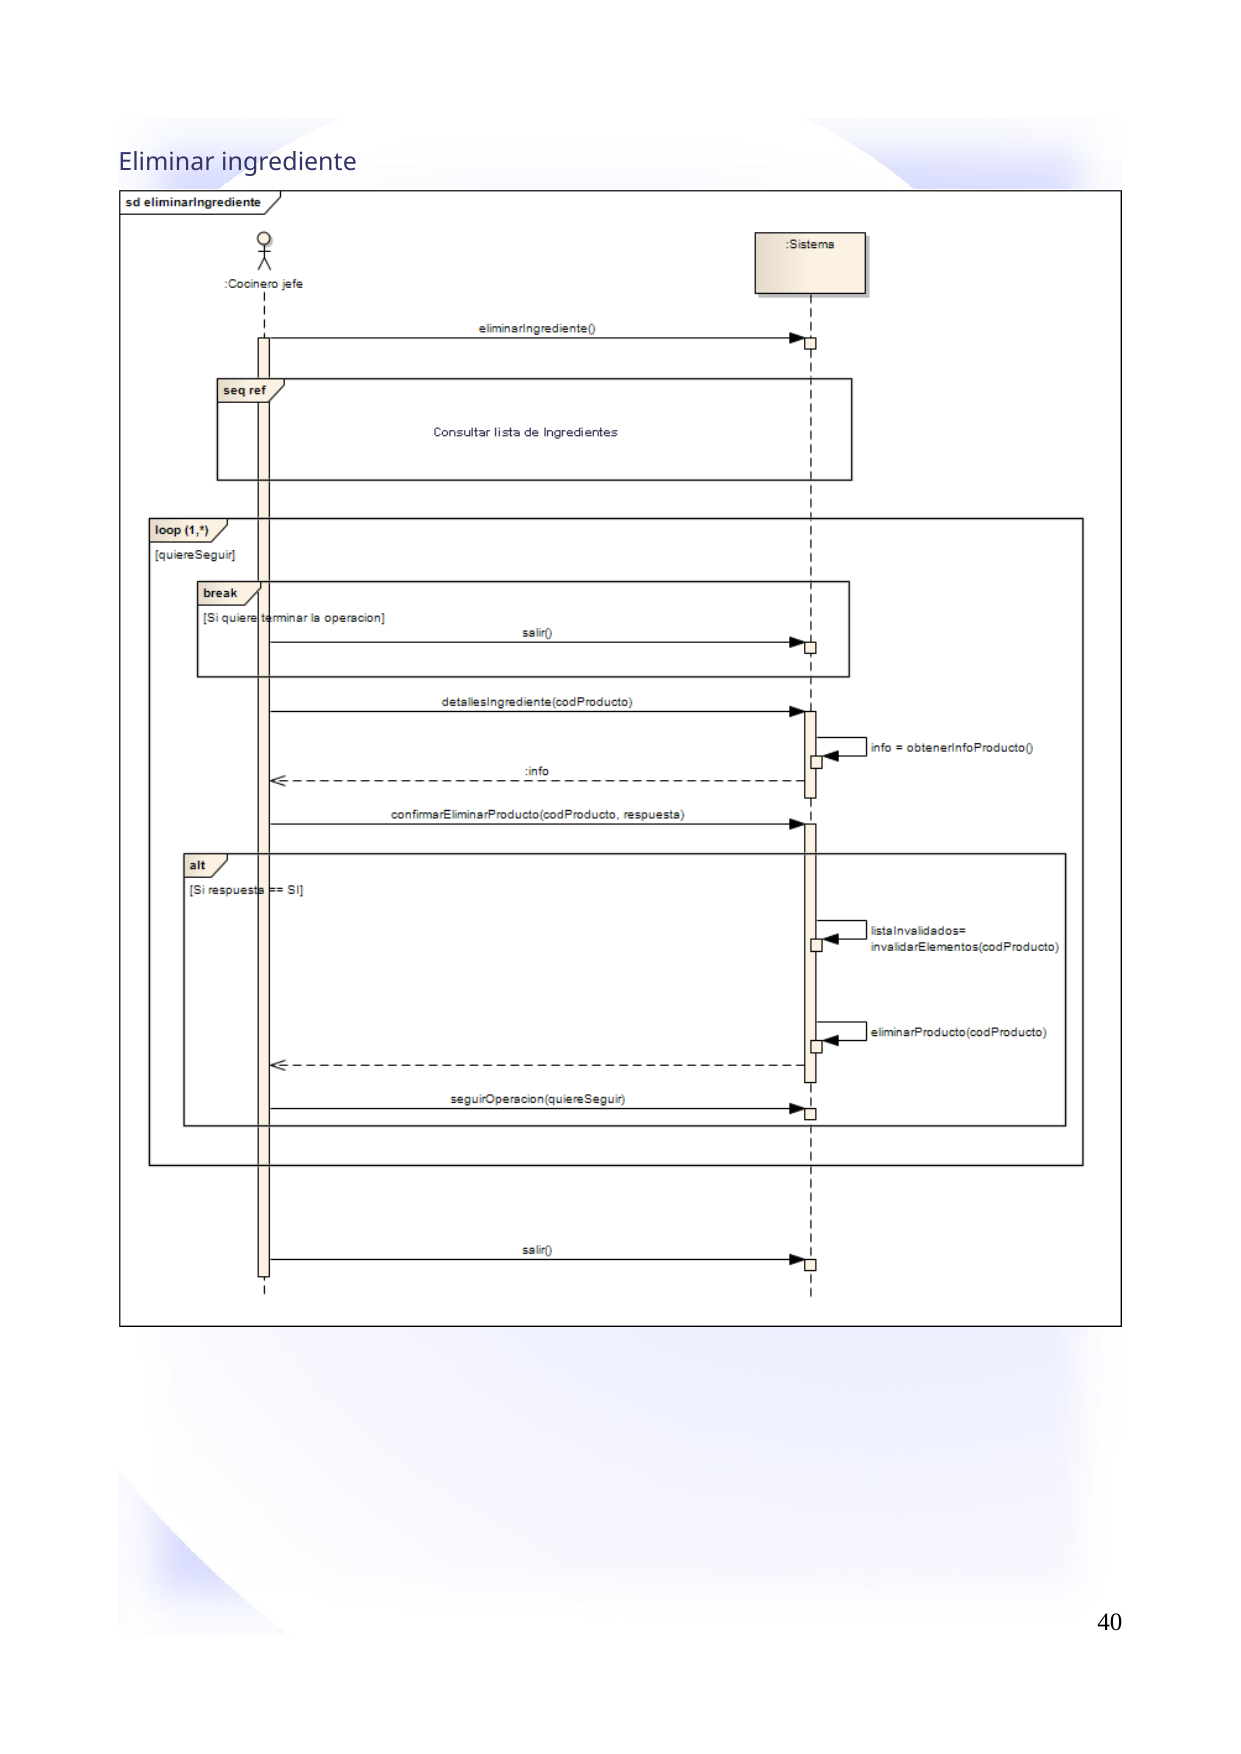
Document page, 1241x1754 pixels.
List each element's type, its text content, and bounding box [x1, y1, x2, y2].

picture [118, 118, 1122, 143]
subtitle Eliminar ingrediente [118, 143, 1122, 177]
picture [118, 177, 1122, 1636]
